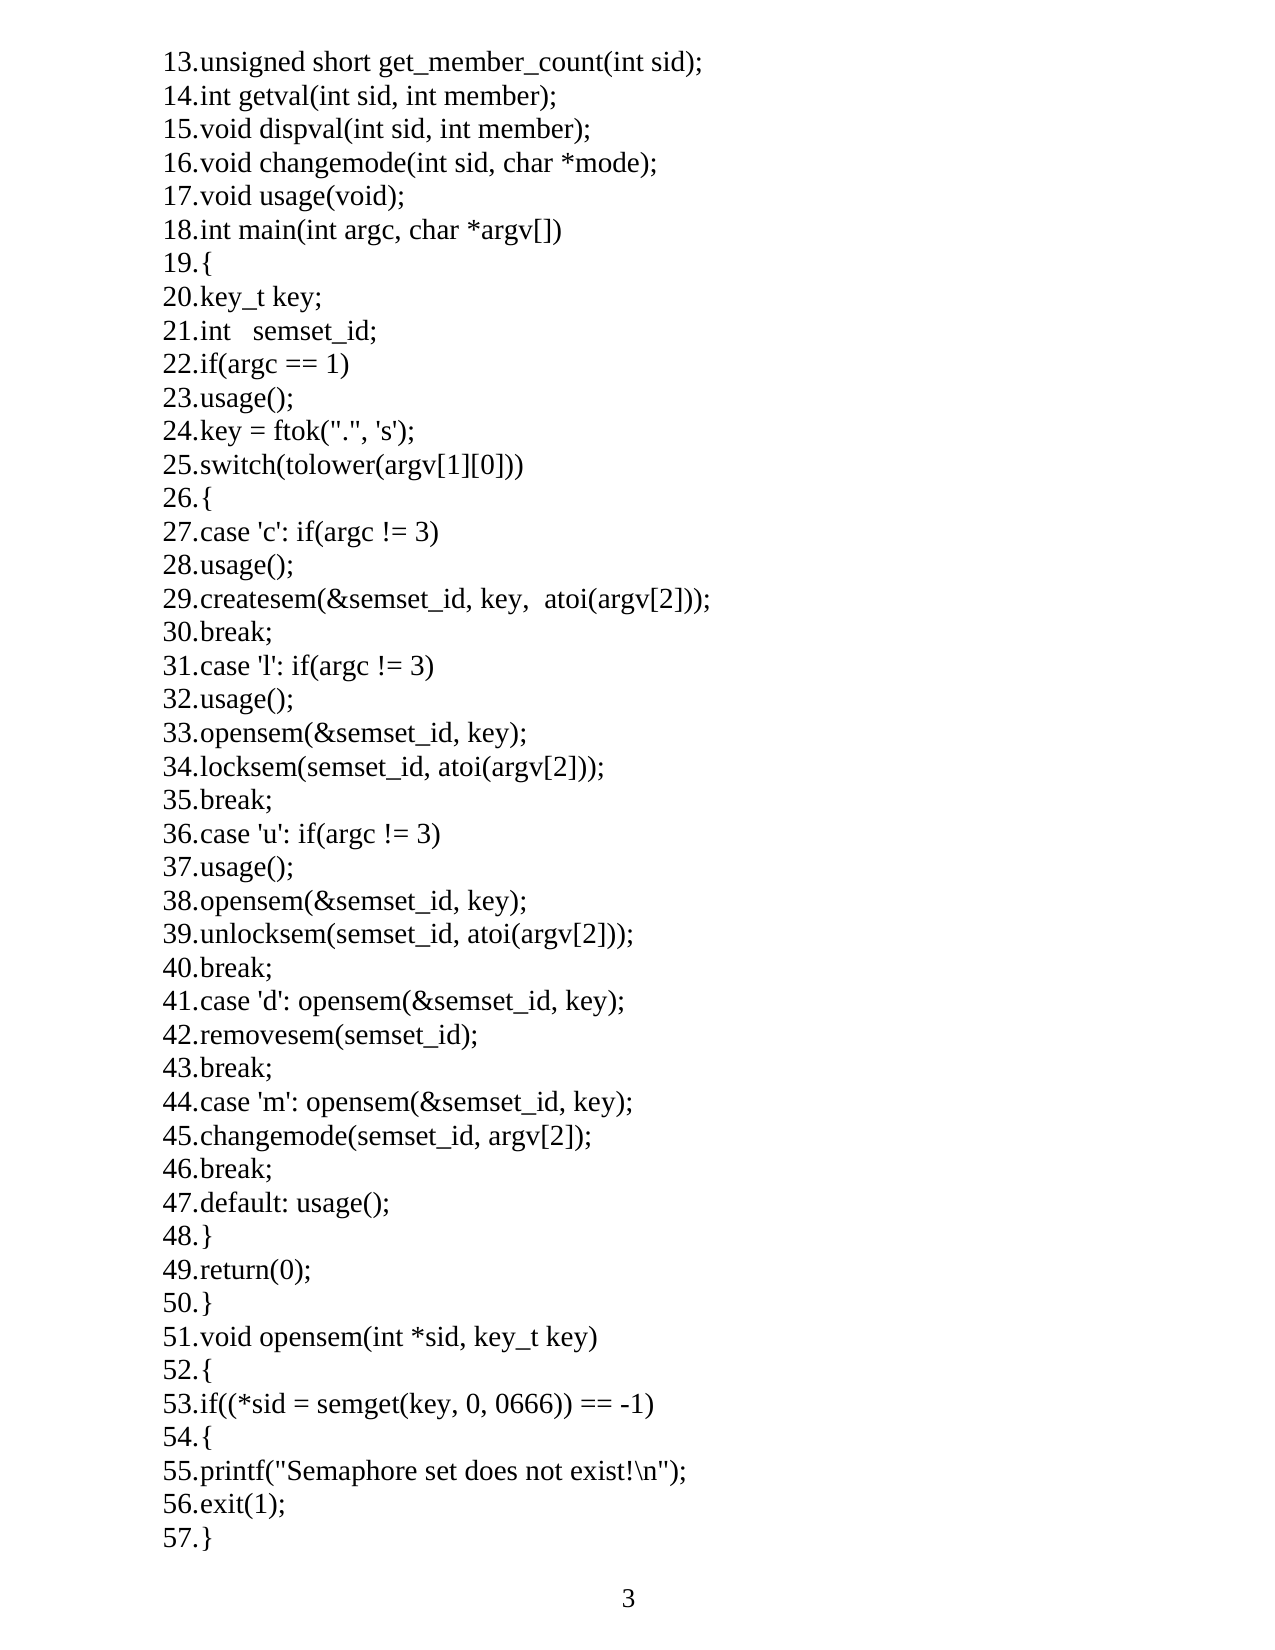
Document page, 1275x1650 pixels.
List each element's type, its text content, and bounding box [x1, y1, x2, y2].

list printf("Semaphore set does not exist!\n"); [162, 1453, 1107, 1487]
list int main(int argc, char *argv[]) [162, 212, 1107, 246]
list key = ftok(".", 's'); [162, 413, 1107, 447]
list void dispval(int sid, int member); [162, 111, 1107, 145]
list unsigned short get_member_count(int sid); [162, 44, 1107, 78]
list int getval(int sid, int member); [162, 78, 1107, 111]
list } [162, 1520, 1107, 1554]
list if(argc == 1) [162, 346, 1107, 380]
list changemode(semset_id, argv[2]); [162, 1118, 1107, 1151]
list } [162, 1218, 1107, 1252]
list unlocksem(semset_id, atoi(argv[2])); [162, 916, 1107, 950]
list { [162, 480, 1107, 514]
list usage(); [162, 380, 1107, 413]
list locksem(semset_id, atoi(argv[2])); [162, 749, 1107, 782]
list break; [162, 950, 1107, 983]
list { [162, 246, 1107, 279]
list int semset_id; [162, 313, 1107, 346]
list opensem(&semset_id, key); [162, 883, 1107, 916]
list void usage(void); [162, 178, 1107, 212]
list usage(); [162, 682, 1107, 715]
list { [162, 1352, 1107, 1386]
list case 'm': opensem(&semset_id, key); [162, 1084, 1107, 1118]
list case 'c': if(argc != 3) [162, 514, 1107, 547]
list case 'l': if(argc != 3) [162, 648, 1107, 682]
list default: usage(); [162, 1185, 1107, 1218]
list break; [162, 1151, 1107, 1185]
list } [162, 1285, 1107, 1319]
list { [162, 1419, 1107, 1453]
list break; [162, 614, 1107, 648]
list break; [162, 782, 1107, 816]
list opensem(&semset_id, key); [162, 715, 1107, 749]
list break; [162, 1051, 1107, 1084]
list removesem(semset_id); [162, 1017, 1107, 1051]
list if((*sid = semget(key, 0, 0666)) == -1) [162, 1386, 1107, 1419]
list exit(1); [162, 1487, 1107, 1520]
list key_t key; [162, 279, 1107, 313]
list return(0); [162, 1252, 1107, 1285]
list usage(); [162, 849, 1107, 883]
list createsem(&semset_id, key, atoi(argv[2])); [162, 581, 1107, 614]
list void changemode(int sid, char *mode); [162, 145, 1107, 178]
list case 'u': if(argc != 3) [162, 816, 1107, 849]
list case 'd': opensem(&semset_id, key); [162, 983, 1107, 1017]
list switch(tolower(argv[1][0])) [162, 447, 1107, 480]
list void opensem(int *sid, key_t key) [162, 1319, 1107, 1352]
list usage(); [162, 547, 1107, 581]
